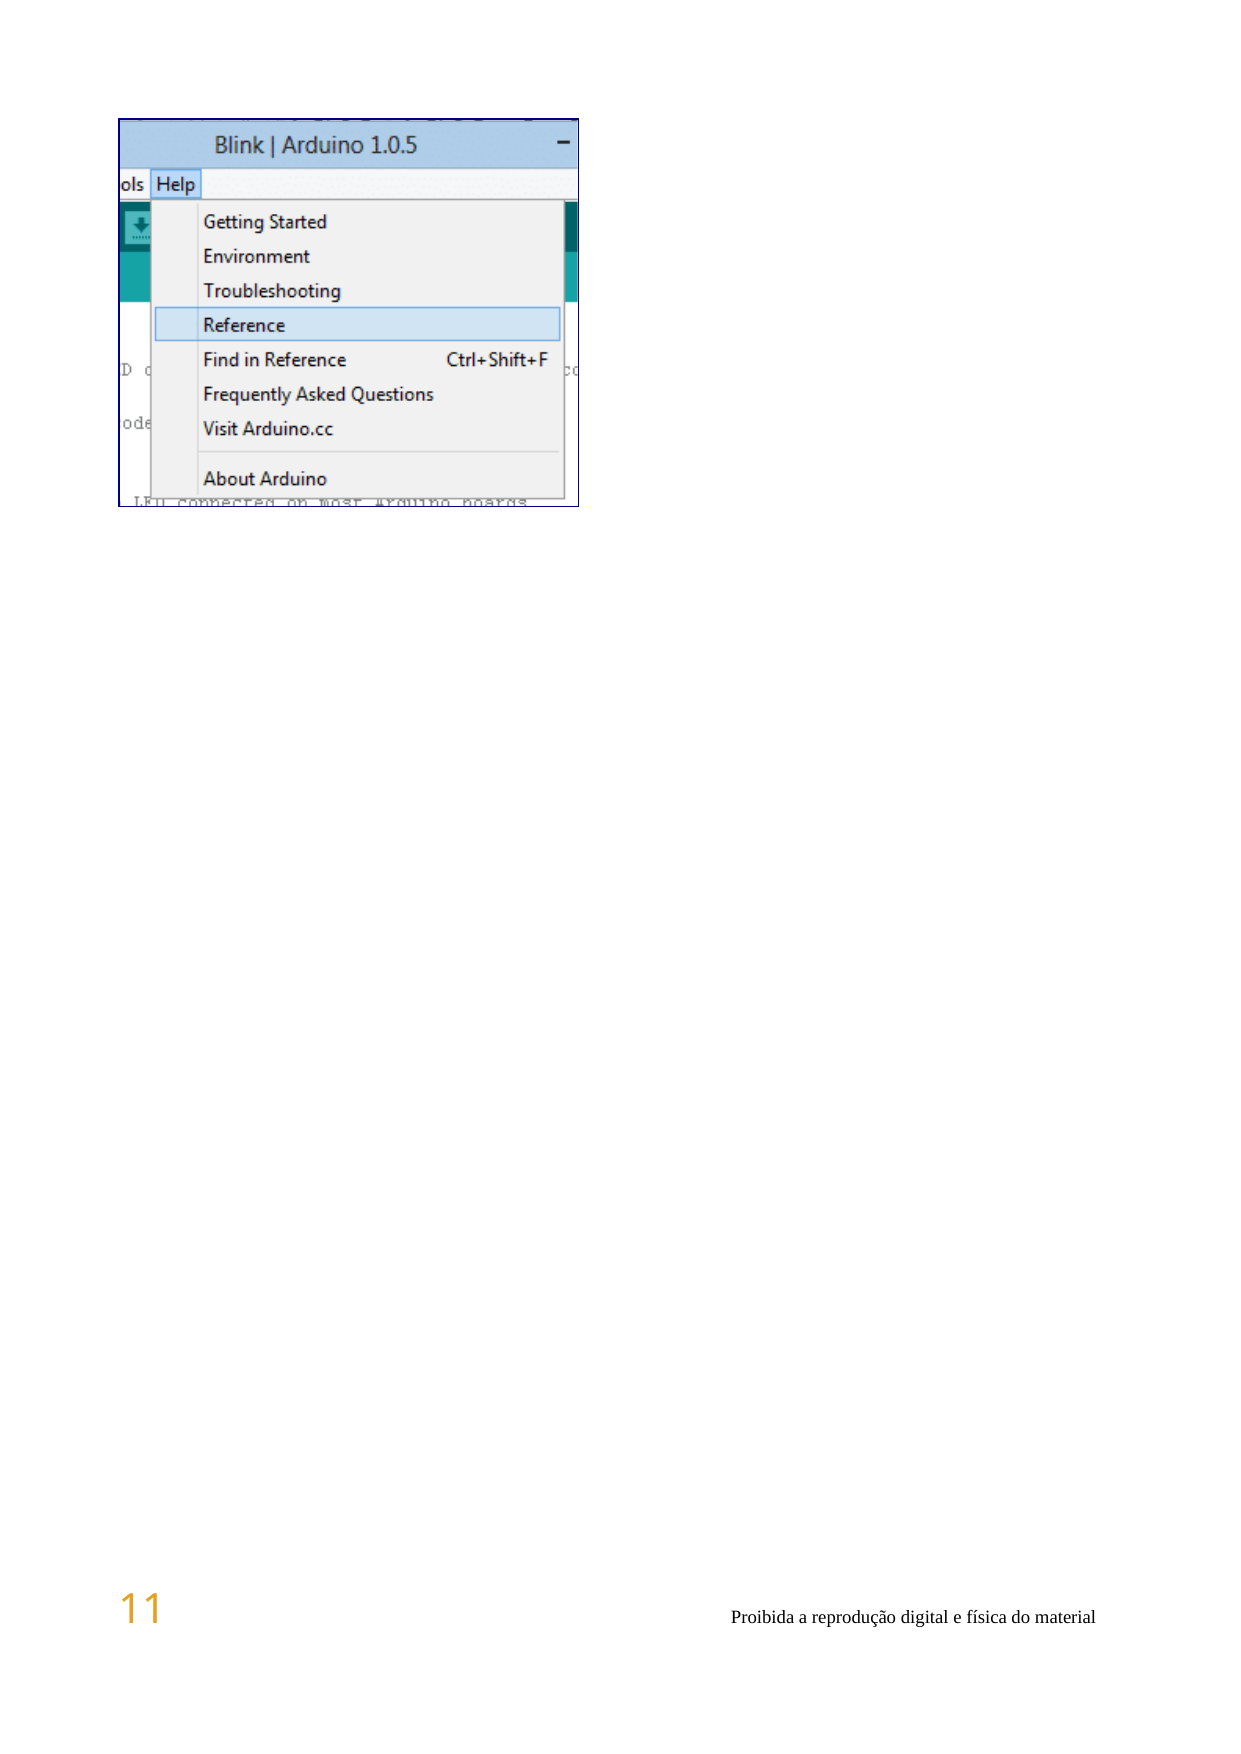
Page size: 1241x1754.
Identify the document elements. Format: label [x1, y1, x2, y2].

picture [120, 120, 578, 506]
